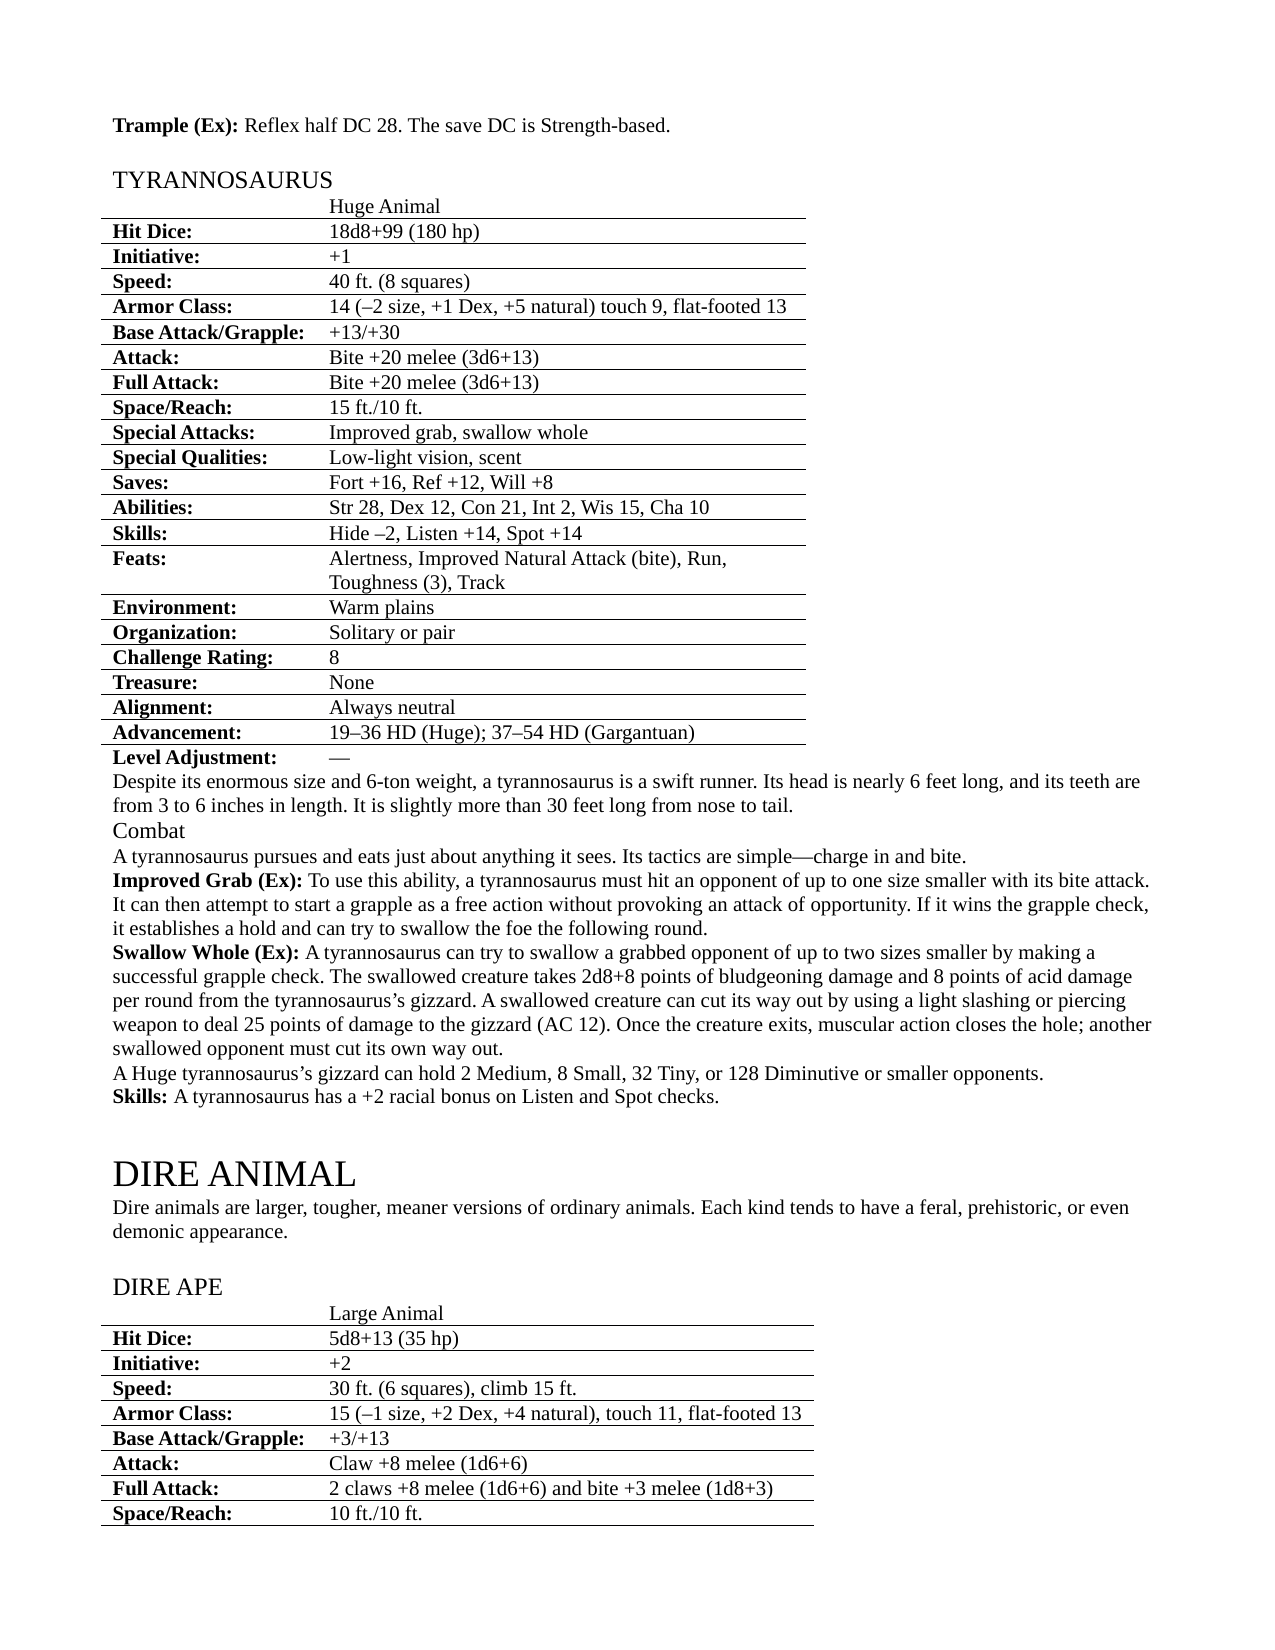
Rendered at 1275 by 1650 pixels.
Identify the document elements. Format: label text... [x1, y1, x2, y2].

text Skills: A tyrannosaurus has a +2 racial bonus on Listen and Spot checks. [112, 1084, 1162, 1108]
table_cell Attack: [101, 1451, 318, 1475]
table_cell 5d8+13 (35 hp) [318, 1326, 814, 1349]
table_cell Challenge Rating: [101, 645, 318, 669]
table_cell Base Attack/Grapple: [101, 320, 318, 344]
table_cell — [318, 745, 806, 769]
table_cell +3/+13 [318, 1426, 814, 1450]
table_cell Bite +20 melee (3d6+13) [318, 345, 806, 369]
table_cell Warm plains [318, 595, 806, 619]
table_cell Level Adjustment: [101, 745, 318, 769]
table_cell Claw +8 melee (1d6+6) [318, 1451, 814, 1475]
table_cell Solitary or pair [318, 620, 806, 644]
table_cell Base Attack/Grapple: [101, 1426, 318, 1450]
text Dire animals are larger, tougher, meaner versions of ordinary animals. Each kind tends to have a feral, prehistoric, or even demonic appearance. [112, 1195, 1162, 1243]
table_cell Abilities: [101, 495, 318, 519]
table_cell Alertness, Improved Natural Attack (bite), Run, Toughness (3), Track [318, 546, 806, 594]
table_cell +13/+30 [318, 320, 806, 344]
table_cell 10 ft./10 ft. [318, 1501, 814, 1525]
table_cell Bite +20 melee (3d6+13) [318, 370, 806, 394]
table_cell Low-light vision, scent [318, 445, 806, 469]
table_cell Treasure: [101, 670, 318, 694]
text Despite its enormous size and 6-ton weight, a tyrannosaurus is a swift runner. Its head is nearly 6 feet long, and its teeth are from 3 to 6 inches in length. It is slightly more than 30 feet long from nose to tail. [112, 769, 1162, 817]
table_cell Speed: [101, 1376, 318, 1400]
table_cell Attack: [101, 345, 318, 369]
table_cell Initiative: [101, 244, 318, 268]
table_cell 14 (–2 size, +1 Dex, +5 natural) touch 9, flat-footed 13 [318, 295, 806, 318]
table_cell Saves: [101, 470, 318, 494]
table_cell Advancement: [101, 720, 318, 744]
table_header Large Animal [318, 1300, 814, 1324]
table_cell Full Attack: [101, 1476, 318, 1500]
table_cell 18d8+99 (180 hp) [318, 219, 806, 243]
text TYRANNOSAURUS [112, 165, 1162, 194]
table_cell Environment: [101, 595, 318, 619]
table_cell 30 ft. (6 squares), climb 15 ft. [318, 1376, 814, 1400]
table_cell +2 [318, 1351, 814, 1375]
table_cell Organization: [101, 620, 318, 644]
text Improved Grab (Ex): To use this ability, a tyrannosaurus must hit an opponent of up to one size smaller with its bite attack. It can then attempt to start a grapple as a free action without provoking an attack of opportunity. If it wins the grapple check, it establishes a hold and can try to swallow the foe the following round. [112, 868, 1162, 940]
text A tyrannosaurus pursues and eats just about anything it sees. Its tactics are simple—charge in and bite. [112, 844, 1162, 868]
table_cell Improved grab, swallow whole [318, 420, 806, 444]
table_cell Str 28, Dex 12, Con 21, Int 2, Wis 15, Cha 10 [318, 495, 806, 519]
text DIRE ANIMAL [112, 1152, 1162, 1195]
table_cell Special Attacks: [101, 420, 318, 444]
table_cell Armor Class: [101, 1401, 318, 1425]
table_cell None [318, 670, 806, 694]
table_cell 2 claws +8 melee (1d6+6) and bite +3 melee (1d8+3) [318, 1476, 814, 1500]
table_header [101, 1300, 318, 1324]
table_cell Full Attack: [101, 370, 318, 394]
table_cell Always neutral [318, 695, 806, 719]
table_cell Special Qualities: [101, 445, 318, 469]
table_header [101, 194, 318, 218]
table_cell Alignment: [101, 695, 318, 719]
table_cell Hit Dice: [101, 1326, 318, 1349]
table_cell Hide –2, Listen +14, Spot +14 [318, 520, 806, 544]
table_cell 15 ft./10 ft. [318, 395, 806, 419]
table_cell Space/Reach: [101, 1501, 318, 1525]
text Swallow Whole (Ex): A tyrannosaurus can try to swallow a grabbed opponent of up to two sizes smaller by making a successful grapple check. The swallowed creature takes 2d8+8 points of bludgeoning damage and 8 points of acid damage per round from the tyrannosaurus’s gizzard. A swallowed creature can cut its way out by using a light slashing or piercing weapon to deal 25 points of damage to the gizzard (AC 12). Once the creature exits, muscular action closes the hole; another swallowed opponent must cut its own way out. [112, 940, 1162, 1060]
table_cell Feats: [101, 546, 318, 594]
text A Huge tyrannosaurus’s gizzard can hold 2 Medium, 8 Small, 32 Tiny, or 128 Diminutive or smaller opponents. [112, 1060, 1162, 1084]
table_cell Hit Dice: [101, 219, 318, 243]
table_cell Skills: [101, 520, 318, 544]
table_cell 8 [318, 645, 806, 669]
text DIRE APE [112, 1272, 1162, 1300]
table_cell Space/Reach: [101, 395, 318, 419]
table_cell 15 (–1 size, +2 Dex, +4 natural), touch 11, flat-footed 13 [318, 1401, 814, 1425]
text Trample (Ex): Reflex half DC 28. The save DC is Strength-based. [112, 112, 1162, 137]
table_cell 19–36 HD (Huge); 37–54 HD (Gargantuan) [318, 720, 806, 744]
table_header Huge Animal [318, 194, 806, 218]
text Combat [112, 817, 1162, 844]
table_cell Armor Class: [101, 295, 318, 318]
table_cell Speed: [101, 269, 318, 293]
table_cell +1 [318, 244, 806, 268]
table_cell 40 ft. (8 squares) [318, 269, 806, 293]
table_cell Fort +16, Ref +12, Will +8 [318, 470, 806, 494]
table_cell Initiative: [101, 1351, 318, 1375]
